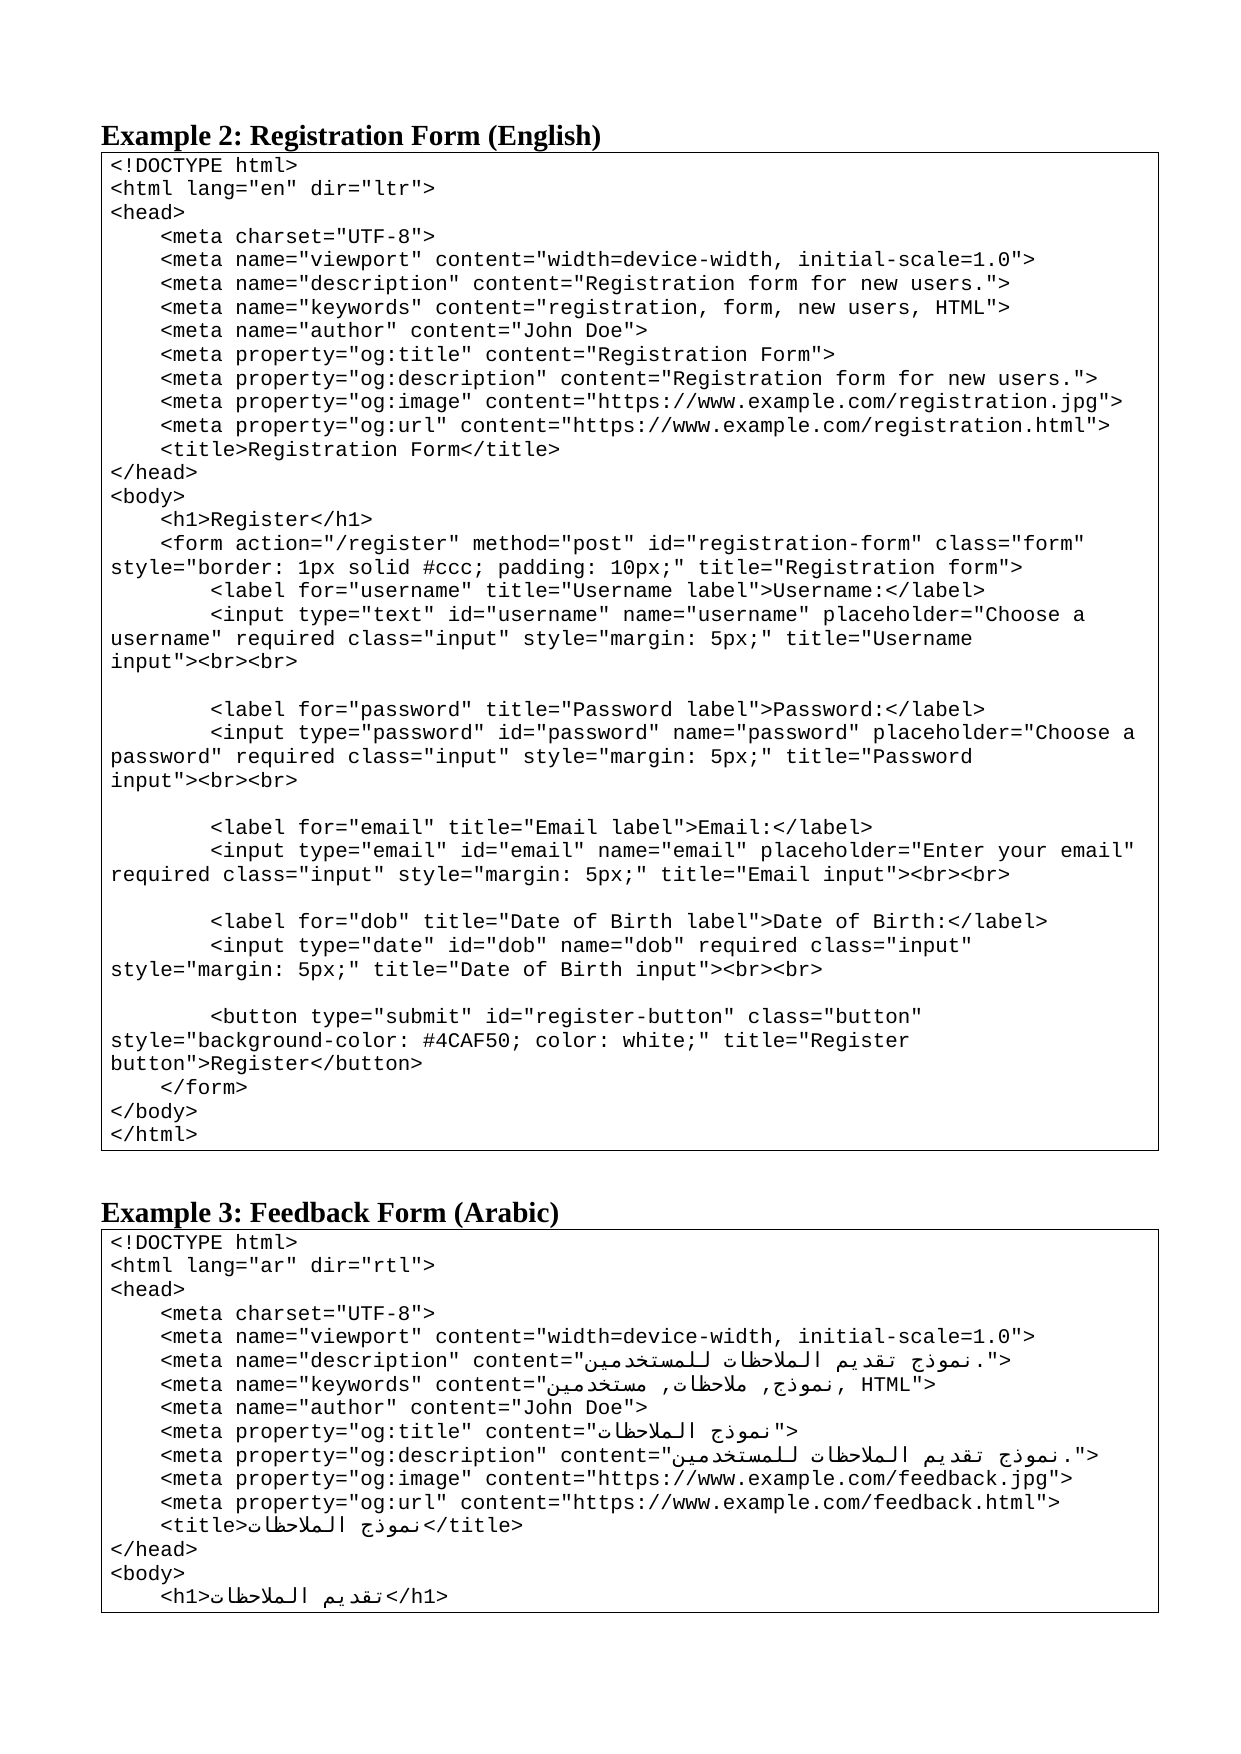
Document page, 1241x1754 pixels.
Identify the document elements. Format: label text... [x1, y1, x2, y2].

text <meta property="og:description" content="نموذج تقديم الملاحظات للمستخدمين."> [102, 1441, 1158, 1465]
text </form> [102, 1074, 1158, 1097]
text <label for="email" title="Email label">Email:</label> [102, 814, 1158, 837]
text <meta property="og:title" content="Registration Form"> [102, 341, 1158, 364]
text <html lang="en" dir="ltr"> [102, 175, 1158, 199]
text <meta property="og:image" content="https://www.example.com/registration.jpg"> [102, 388, 1158, 412]
text <label for="dob" title="Date of Birth label">Date of Birth:</label> [102, 908, 1158, 932]
text <input type="text" id="username" name="username" placeholder="Choose a username" required class="input" style="margin: 5px;" title="Username input"><br><br> [102, 601, 1158, 675]
text <head> [102, 199, 1158, 223]
text <head> [102, 1276, 1158, 1299]
text <meta property="og:url" content="https://www.example.com/registration.html"> [102, 412, 1158, 435]
text </head> [102, 1536, 1158, 1560]
text <!DOCTYPE html> [102, 1230, 1158, 1252]
text <h1>تقديم الملاحظات</h1> [102, 1583, 1158, 1612]
text </body> [102, 1097, 1158, 1121]
text <meta name="viewport" content="width=device-width, initial-scale=1.0"> [102, 246, 1158, 270]
text </html> [102, 1121, 1158, 1150]
text <meta name="description" content="Registration form for new users."> [102, 270, 1158, 293]
text <title>نموذج الملاحظات</title> [102, 1512, 1158, 1536]
text </head> [102, 459, 1158, 483]
text <meta property="og:url" content="https://www.example.com/feedback.html"> [102, 1489, 1158, 1512]
text <meta charset="UTF-8"> [102, 223, 1158, 246]
text <h1>Register</h1> [102, 506, 1158, 530]
text <input type="date" id="dob" name="dob" required class="input" style="margin: 5px;" title="Date of Birth input"><br><br> [102, 932, 1158, 982]
text <body> [102, 1560, 1158, 1583]
text <meta property="og:image" content="https://www.example.com/feedback.jpg"> [102, 1465, 1158, 1489]
subtitle Example 2: Registration Form (English) [101, 118, 1159, 152]
text <label for="username" title="Username label">Username:</label> [102, 577, 1158, 601]
text <meta name="keywords" content="registration, form, new users, HTML"> [102, 293, 1158, 317]
text <meta name="author" content="John Doe"> [102, 1394, 1158, 1418]
text <meta name="description" content="نموذج تقديم الملاحظات للمستخدمين."> [102, 1347, 1158, 1371]
text <form action="/register" method="post" id="registration-form" class="form" style="border: 1px solid #ccc; padding: 10px;" title="Registration form"> [102, 530, 1158, 577]
text <html lang="ar" dir="rtl"> [102, 1252, 1158, 1276]
subtitle Example 3: Feedback Form (Arabic) [101, 1195, 1159, 1229]
text <meta name="viewport" content="width=device-width, initial-scale=1.0"> [102, 1323, 1158, 1347]
text <meta name="keywords" content="نموذج, ملاحظات, مستخدمين, HTML"> [102, 1371, 1158, 1394]
text <title>Registration Form</title> [102, 435, 1158, 459]
text <body> [102, 483, 1158, 506]
text <meta charset="UTF-8"> [102, 1299, 1158, 1323]
text <input type="password" id="password" name="password" placeholder="Choose a password" required class="input" style="margin: 5px;" title="Password input"><br><br> [102, 719, 1158, 793]
text <!DOCTYPE html> [102, 153, 1158, 175]
text <meta property="og:description" content="Registration form for new users."> [102, 364, 1158, 388]
text <meta property="og:title" content="نموذج الملاحظات"> [102, 1418, 1158, 1441]
text <meta name="author" content="John Doe"> [102, 317, 1158, 341]
text <button type="submit" id="register-button" class="button" style="background-color: #4CAF50; color: white;" title="Register button">Register</button> [102, 1003, 1158, 1074]
text <input type="email" id="email" name="email" placeholder="Enter your email" required class="input" style="margin: 5px;" title="Email input"><br><br> [102, 837, 1158, 888]
text <label for="password" title="Password label">Password:</label> [102, 696, 1158, 719]
